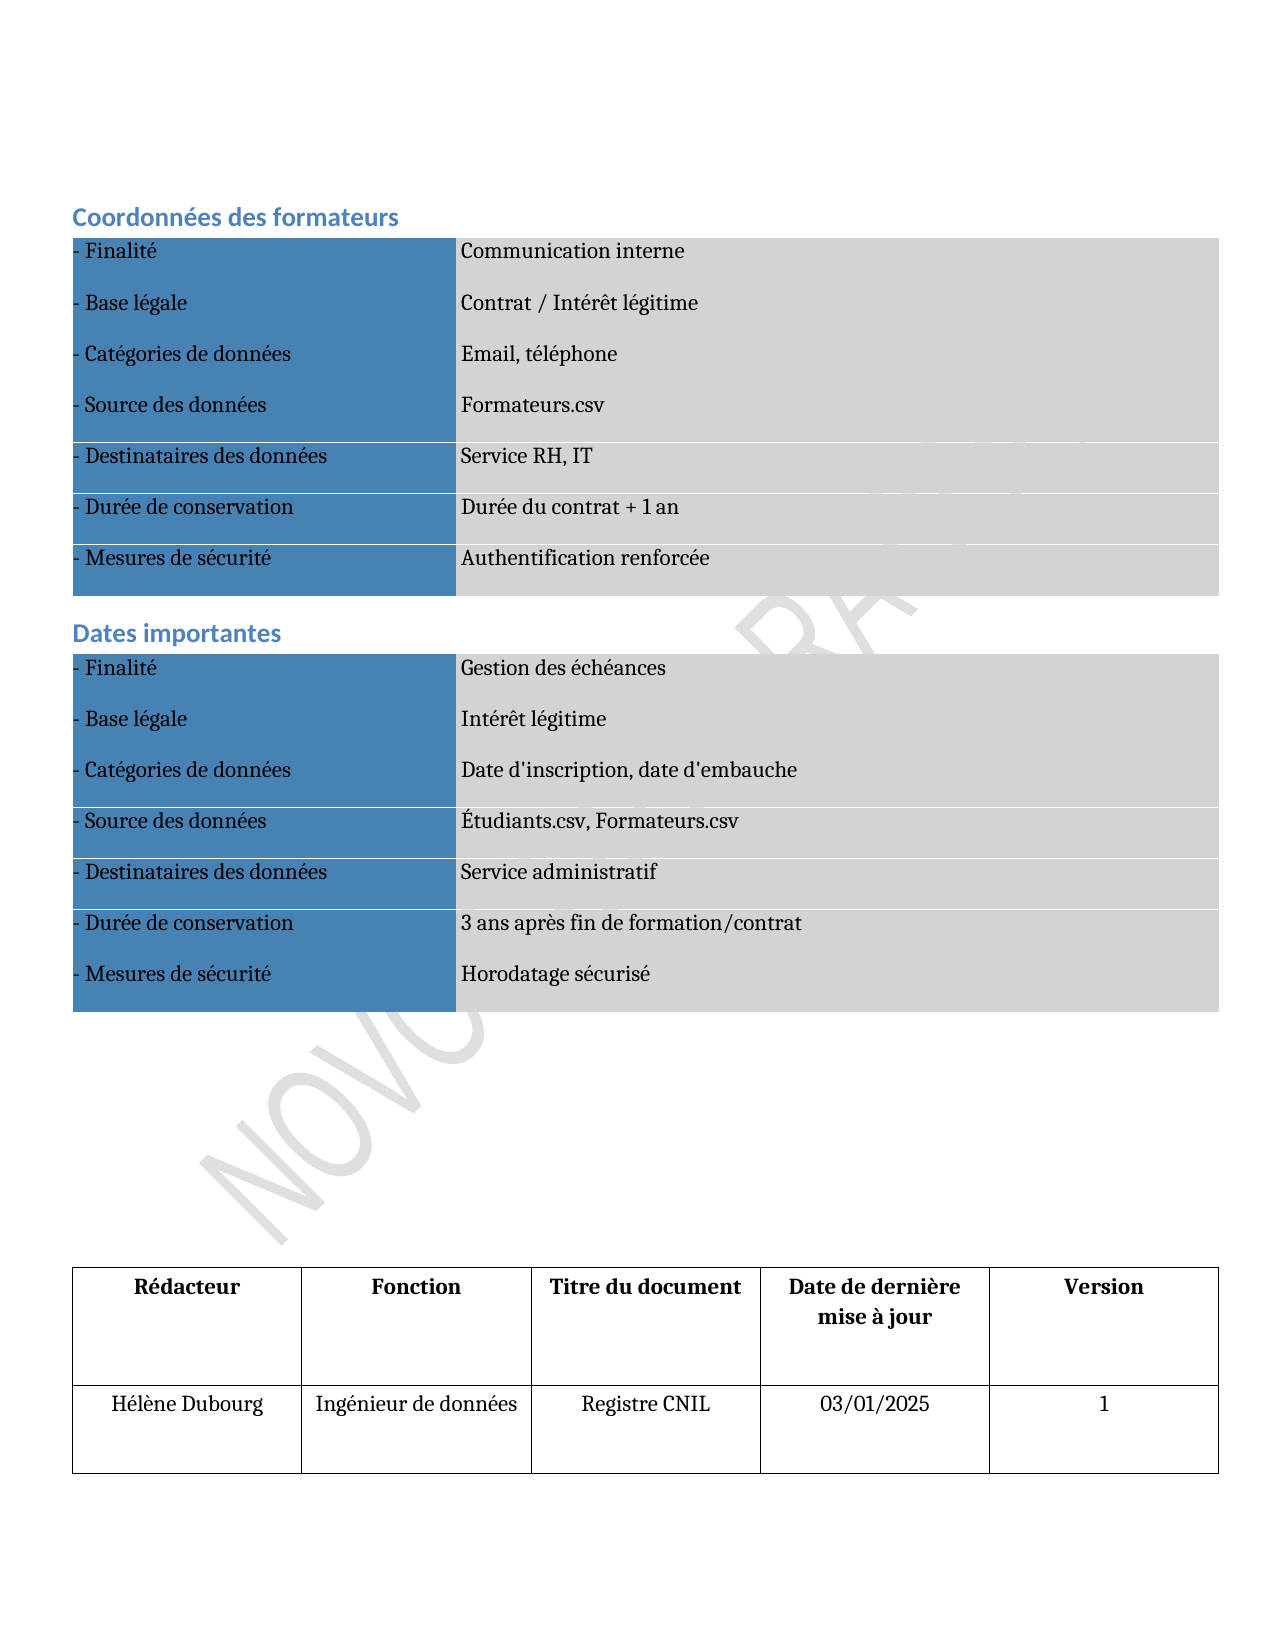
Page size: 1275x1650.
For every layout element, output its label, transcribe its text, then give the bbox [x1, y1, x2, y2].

table_cell Étudiants.csv, Formateurs.csv [456, 808, 1219, 858]
table_cell Email, téléphone [456, 340, 1219, 391]
table_cell - Source des données [73, 808, 456, 858]
table_cell Service administratif [456, 859, 1219, 909]
subtitle Coordonnées des formateurs [72, 200, 1219, 233]
table_cell - Durée de conservation [73, 910, 456, 961]
table_cell - Source des données [73, 391, 456, 442]
table_cell - Destinataires des données [73, 443, 456, 493]
table_cell - Destinataires des données [73, 859, 456, 909]
table_cell Date d'inscription, date d'embauche [456, 756, 1219, 807]
table_cell Authentification renforcée [456, 545, 1219, 596]
table_cell - Durée de conservation [73, 494, 456, 544]
table_cell - Mesures de sécurité [73, 545, 456, 596]
table_cell - Base légale [73, 289, 456, 340]
table_header Communication interne [456, 238, 1219, 289]
table_cell - Base légale [73, 705, 456, 756]
table_header Gestion des échéances [456, 654, 1219, 705]
table_cell Contrat / Intérêt légitime [456, 289, 1219, 340]
table_cell Durée du contrat + 1 an [456, 494, 1219, 544]
table_cell Formateurs.csv [456, 391, 1219, 442]
table_cell Intérêt légitime [456, 705, 1219, 756]
table_header - Finalité [73, 654, 456, 705]
table_cell - Catégories de données [73, 340, 456, 391]
table_cell - Mesures de sécurité [73, 961, 456, 1012]
table_cell Service RH, IT [456, 443, 1219, 493]
subtitle Dates importantes [72, 616, 1219, 649]
table_cell - Catégories de données [73, 756, 456, 807]
table_cell 3 ans après fin de formation/contrat [456, 910, 1219, 961]
table_header - Finalité [73, 238, 456, 289]
table_cell Horodatage sécurisé [456, 961, 1219, 1012]
